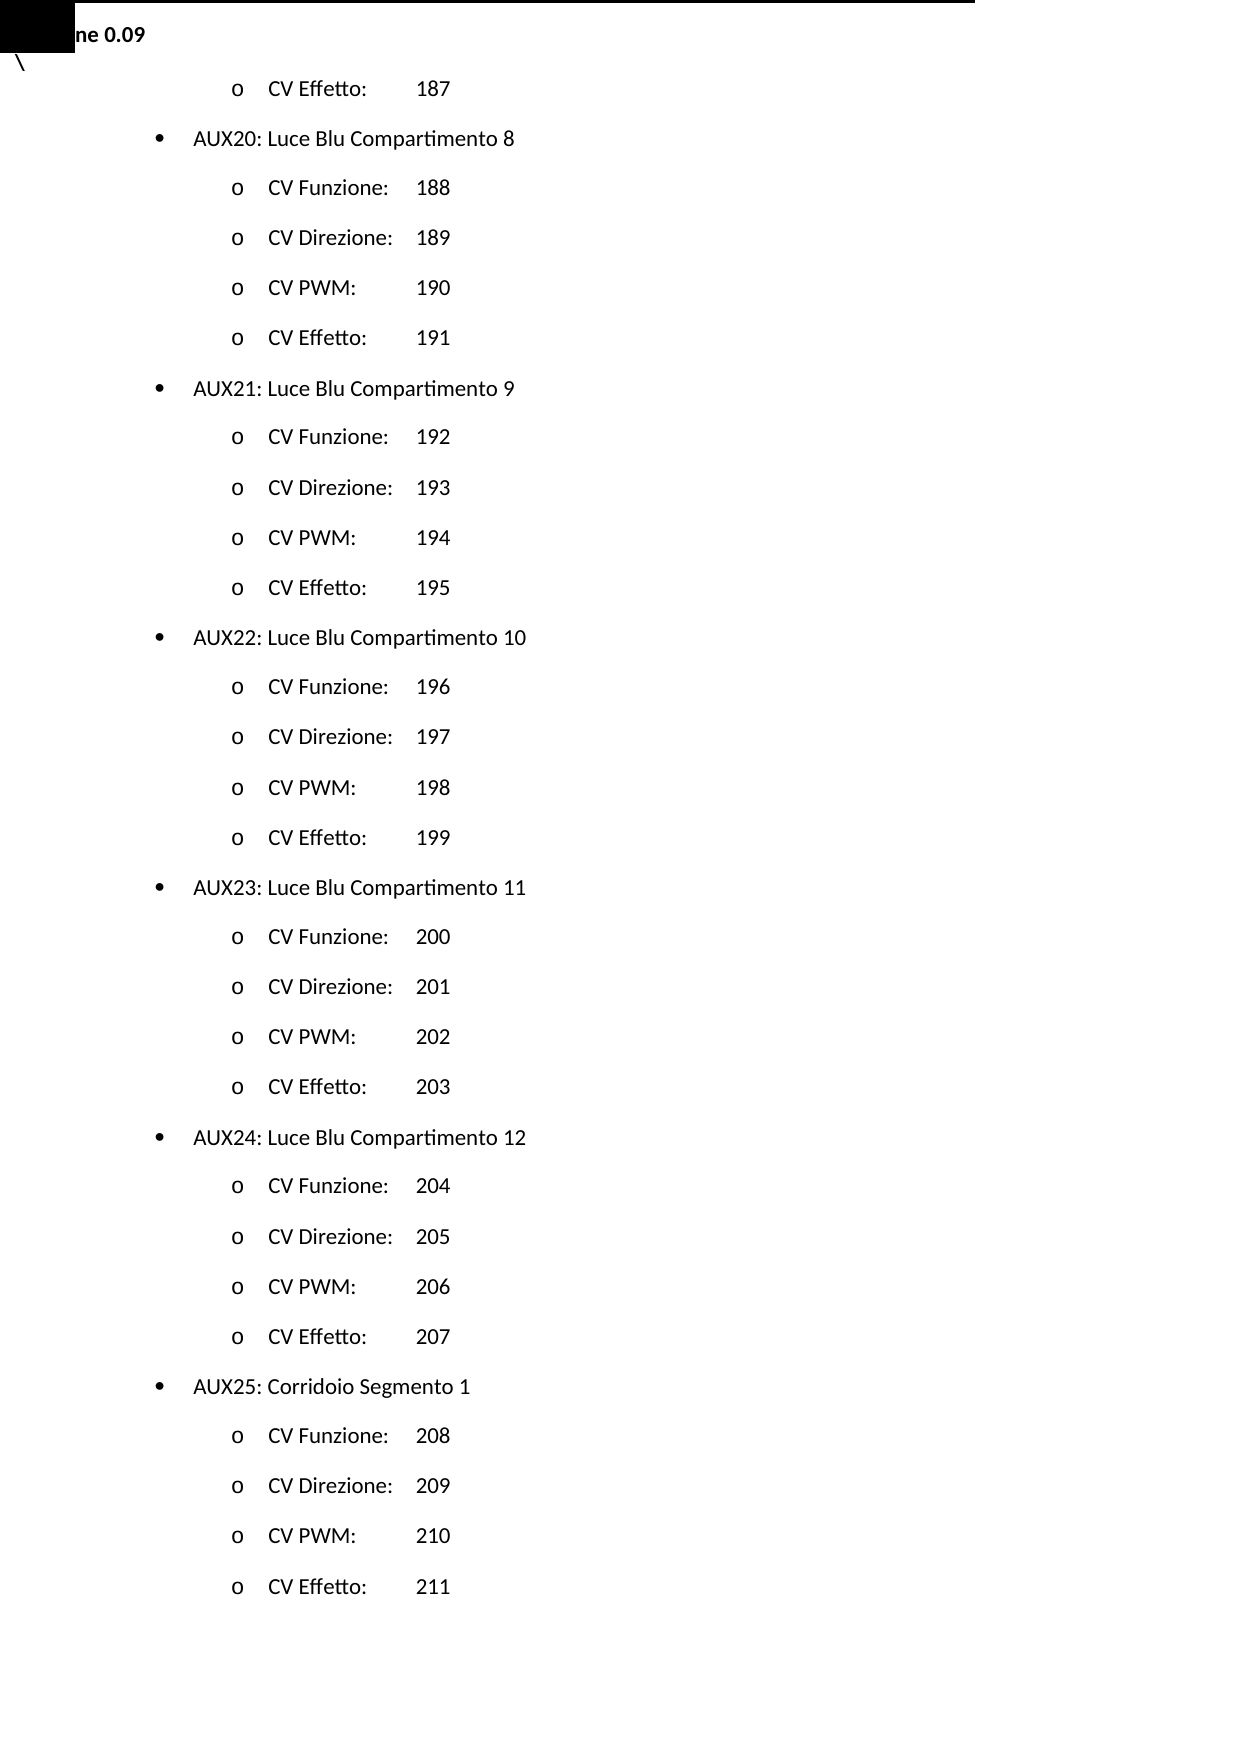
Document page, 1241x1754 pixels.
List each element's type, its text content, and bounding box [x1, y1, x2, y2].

list CV Effetto: 195 [231, 573, 1122, 602]
list CV PWM: 198 [231, 773, 1122, 802]
list CV Funzione: 196 [231, 672, 1122, 701]
list CV Funzione: 208 [231, 1421, 1122, 1450]
list CV Direzione: 209 [231, 1471, 1122, 1501]
list CV PWM: 190 [231, 273, 1122, 302]
list CV PWM: 206 [231, 1272, 1122, 1301]
list AUX20: Luce Blu Compartimento 8 [156, 124, 1122, 152]
list CV PWM: 202 [231, 1022, 1122, 1051]
list AUX24: Luce Blu Compartimento 12 [156, 1123, 1122, 1151]
list CV Funzione: 192 [231, 422, 1122, 452]
list CV Funzione: 204 [231, 1172, 1122, 1201]
list CV Funzione: 200 [231, 922, 1122, 951]
list CV Funzione: 188 [231, 173, 1122, 202]
list AUX21: Luce Blu Compartimento 9 [156, 374, 1122, 402]
list CV Direzione: 197 [231, 722, 1122, 752]
list CV Direzione: 201 [231, 972, 1122, 1001]
list CV Effetto: 211 [231, 1572, 1122, 1601]
list CV Effetto: 191 [231, 323, 1122, 353]
list CV Effetto: 199 [231, 823, 1122, 852]
list AUX25: Corridoio Segmento 1 [156, 1372, 1122, 1400]
list AUX22: Luce Blu Compartimento 10 [156, 623, 1122, 651]
list CV Direzione: 193 [231, 473, 1122, 502]
list CV PWM: 194 [231, 523, 1122, 552]
list CV Direzione: 205 [231, 1222, 1122, 1251]
list CV Direzione: 189 [231, 223, 1122, 252]
list CV PWM: 210 [231, 1522, 1122, 1551]
list CV Effetto: 207 [231, 1322, 1122, 1351]
list CV Effetto: 187 [231, 74, 1122, 103]
list CV Effetto: 203 [231, 1072, 1122, 1102]
list AUX23: Luce Blu Compartimento 11 [156, 873, 1122, 901]
